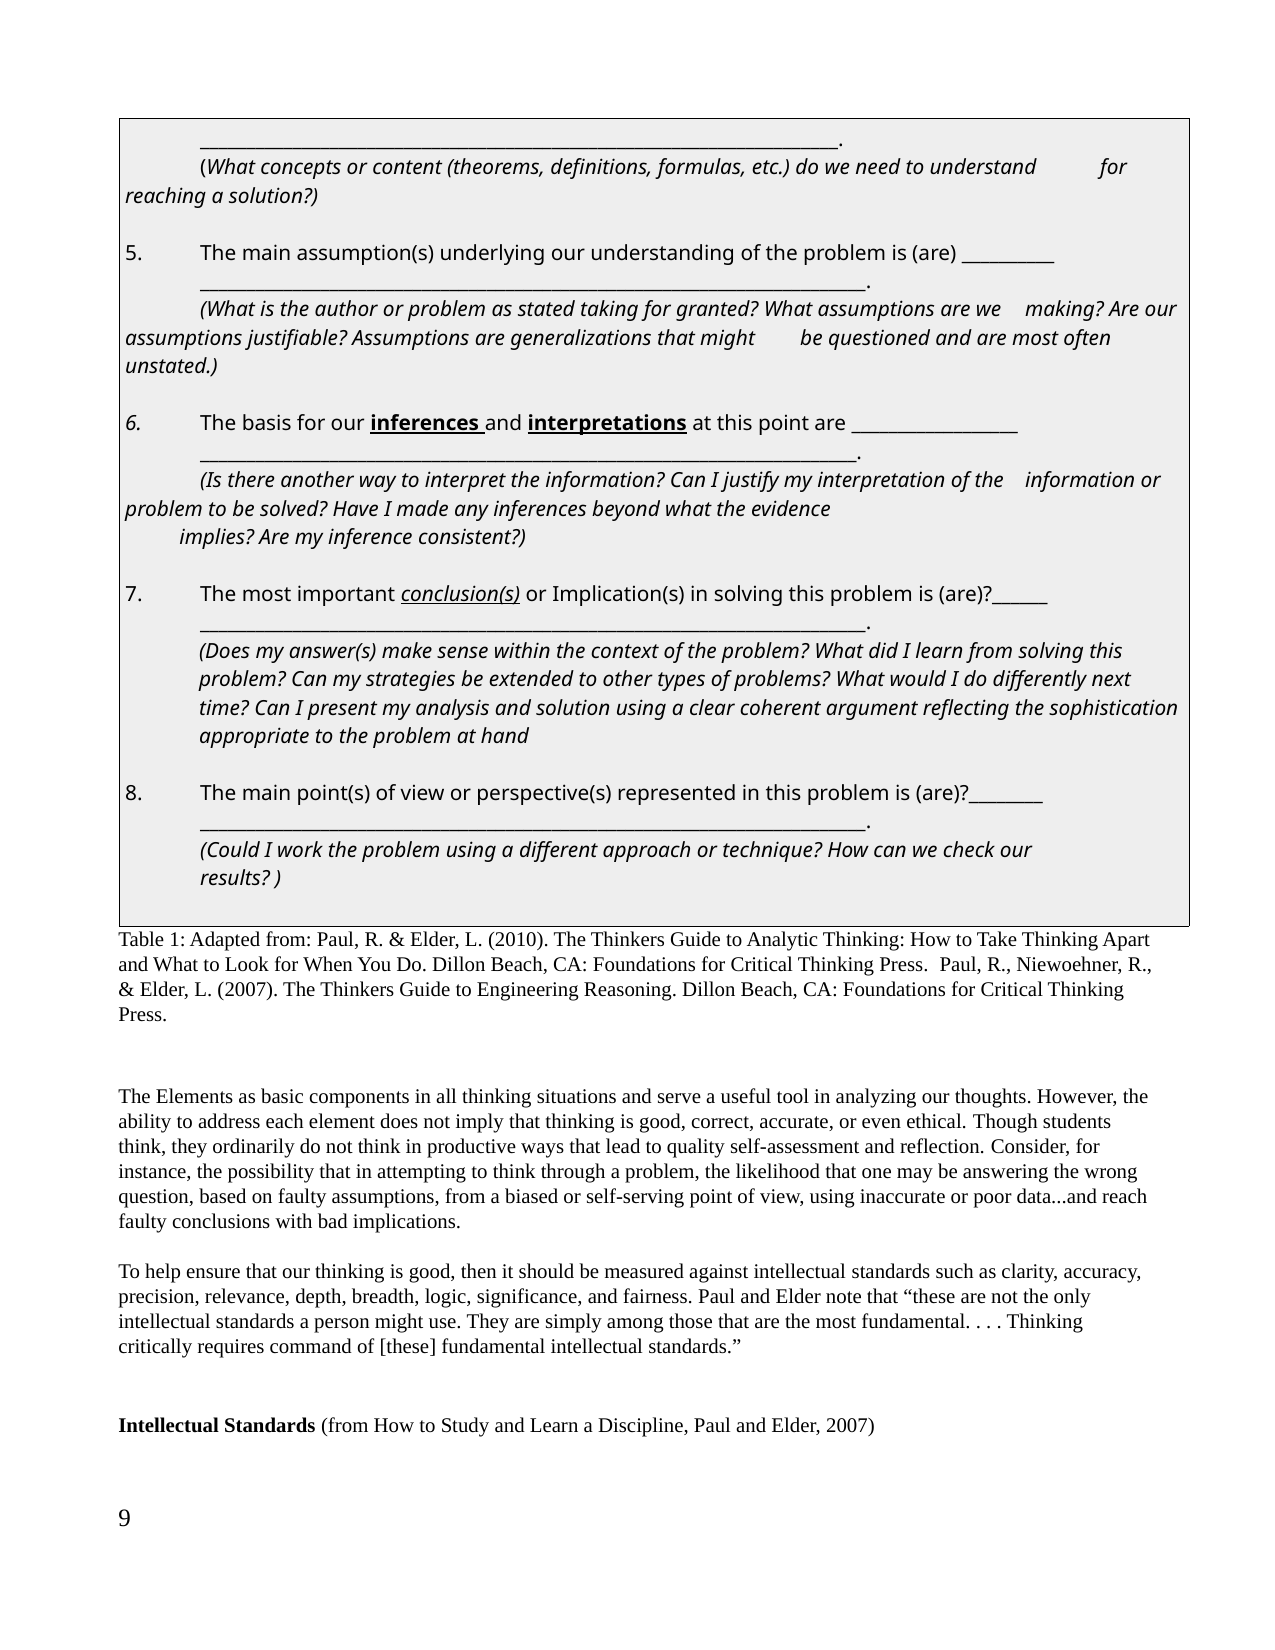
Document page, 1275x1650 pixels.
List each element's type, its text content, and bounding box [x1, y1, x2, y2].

text The Elements as basic components in all thinking situations and serve a useful tool in analyzing our thoughts. However, the ability to address each element does not imply that thinking is good, correct, accurate, or even ethical. Though students think, they ordinarily do not think in productive ways that lead to quality self-assessment and reflection. Consider, for instance, the possibility that in attempting to think through a problem, the likelihood that one may be answering the wrong question, based on faulty assumptions, from a biased or self-serving point of view, using inaccurate or poor data...and reach faulty conclusions with bad implications. [118, 1083, 1157, 1233]
text Intellectual Standards (from How to Study and Learn a Discipline, Paul and Elder, 2007) [118, 1413, 1157, 1437]
text To help ensure that our thinking is good, then it should be measured against intellectual standards such as clarity, accuracy, precision, relevance, depth, breadth, logic, significance, and fairness. Paul and Elder note that “these are not the only intellectual standards a person might use. They are simply among those that are the most fundamental. . . . Thinking critically requires command of [these] fundamental intellectual standards.” [118, 1258, 1157, 1358]
text Table 1: Adapted from: Paul, R. & Elder, L. (2010). The Thinkers Guide to Analytic Thinking: How to Take Thinking Apart and What to Look for When You Do. Dillon Beach, CA: Foundations for Critical Thinking Press. Paul, R., Niewoehner, R., & Elder, L. (2007). The Thinkers Guide to Engineering Reasoning. Dillon Beach, CA: Foundations for Critical Thinking Press. [118, 926, 1157, 1026]
table_header _____________________________________________________________________. (What concepts or content (theorems, definitions, formulas, etc.) do we need to understand for reaching a solution?) 5. The main assumption(s) underlying our understanding of the problem is (are) __________ ________________________________________________________________________. (What is the author or problem as stated taking for granted? What assumptions are we making? Are our assumptions justifiable? Assumptions are generalizations that might be questioned and are most often unstated.) 6. The basis for our inferences and interpretations at this point are __________________ _______________________________________________________________________. (Is there another way to interpret the information? Can I justify my interpretation of the information or problem to be solved? Have I made any inferences beyond what the evidence implies? Are my inference consistent?) 7. The most important conclusion(s) or Implication(s) in solving this problem is (are)?______ ________________________________________________________________________. (Does my answer(s) make sense within the context of the problem? What did I learn from solving this problem? Can my strategies be extended to other types of problems? What would I do differently next time? Can I present my analysis and solution using a clear coherent argument reflecting the sophistication appropriate to the problem at hand 8. The main point(s) of view or perspective(s) represented in this problem is (are)?________ ________________________________________________________________________. (Could I work the problem using a different approach or technique? How can we check our results? ) [120, 119, 1189, 926]
